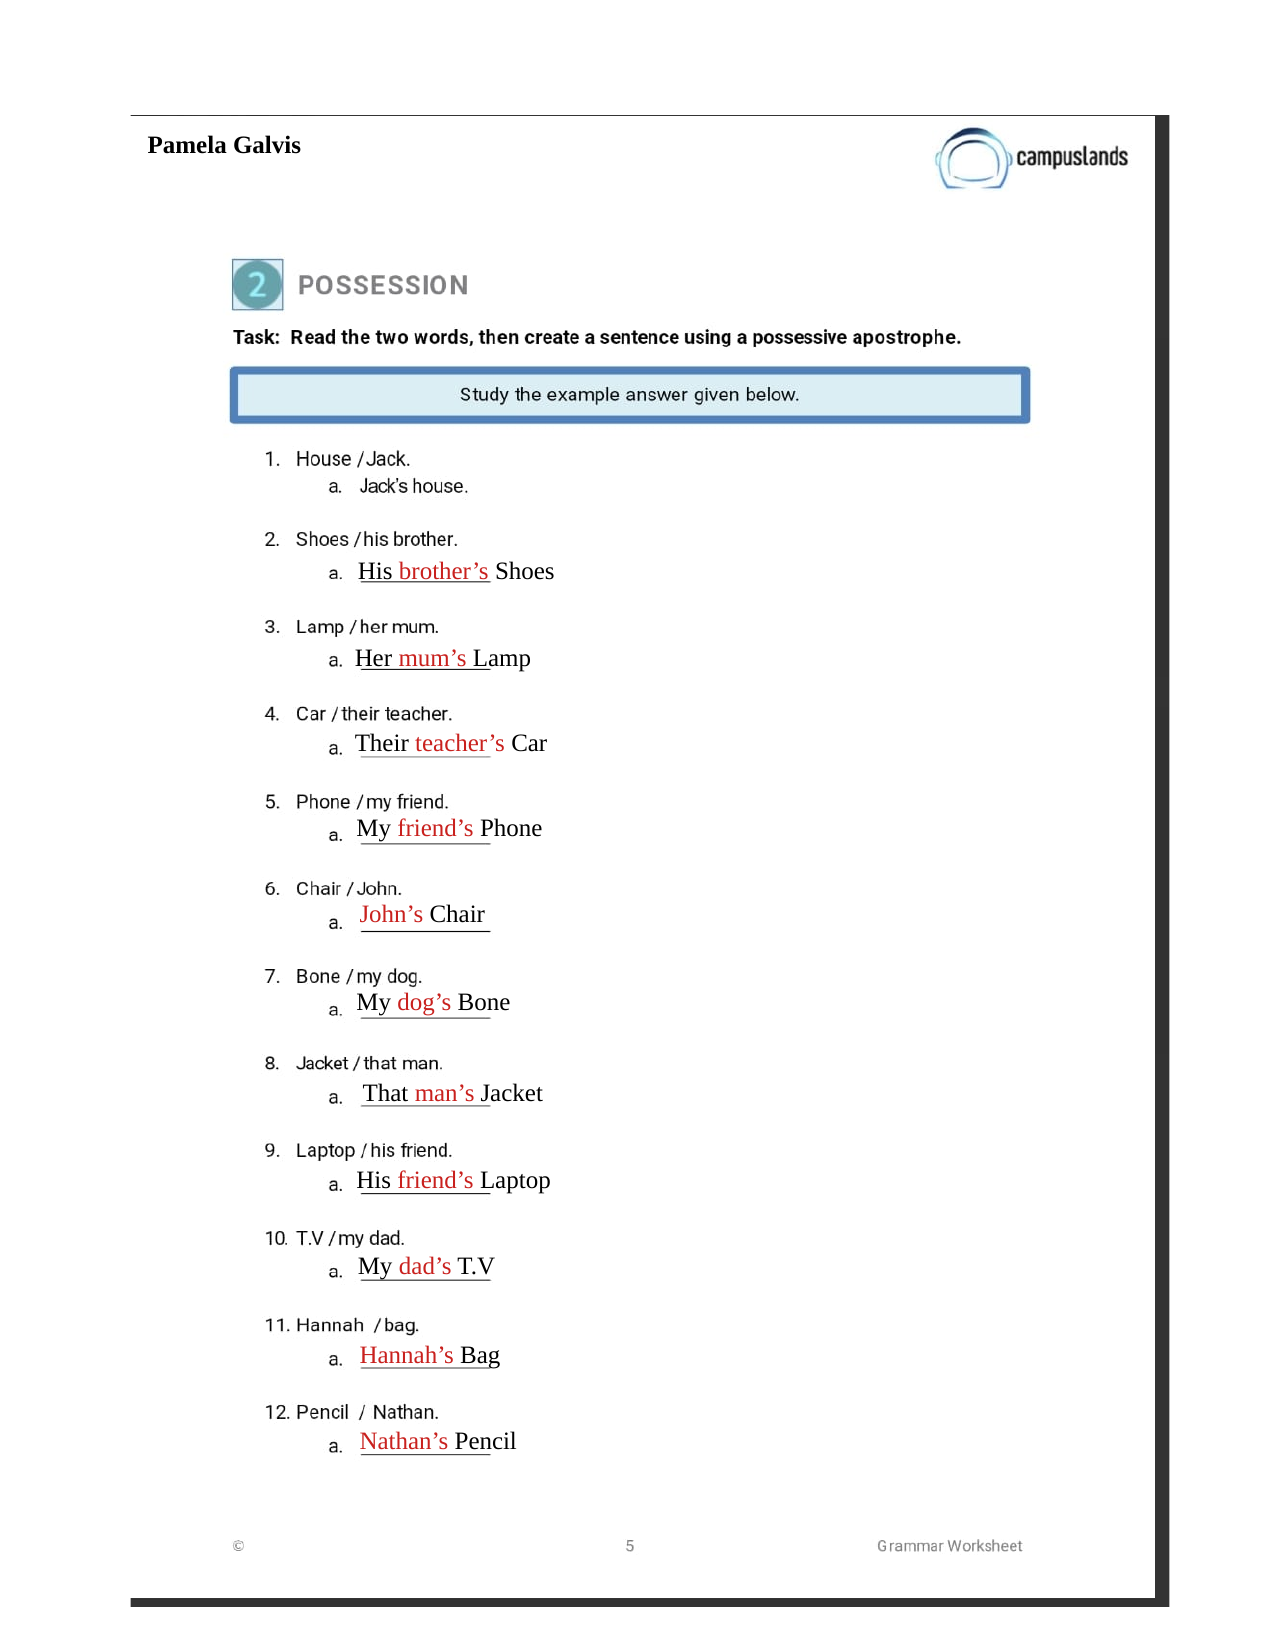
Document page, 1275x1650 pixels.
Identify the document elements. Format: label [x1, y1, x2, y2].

picture [130, 115, 1170, 1607]
